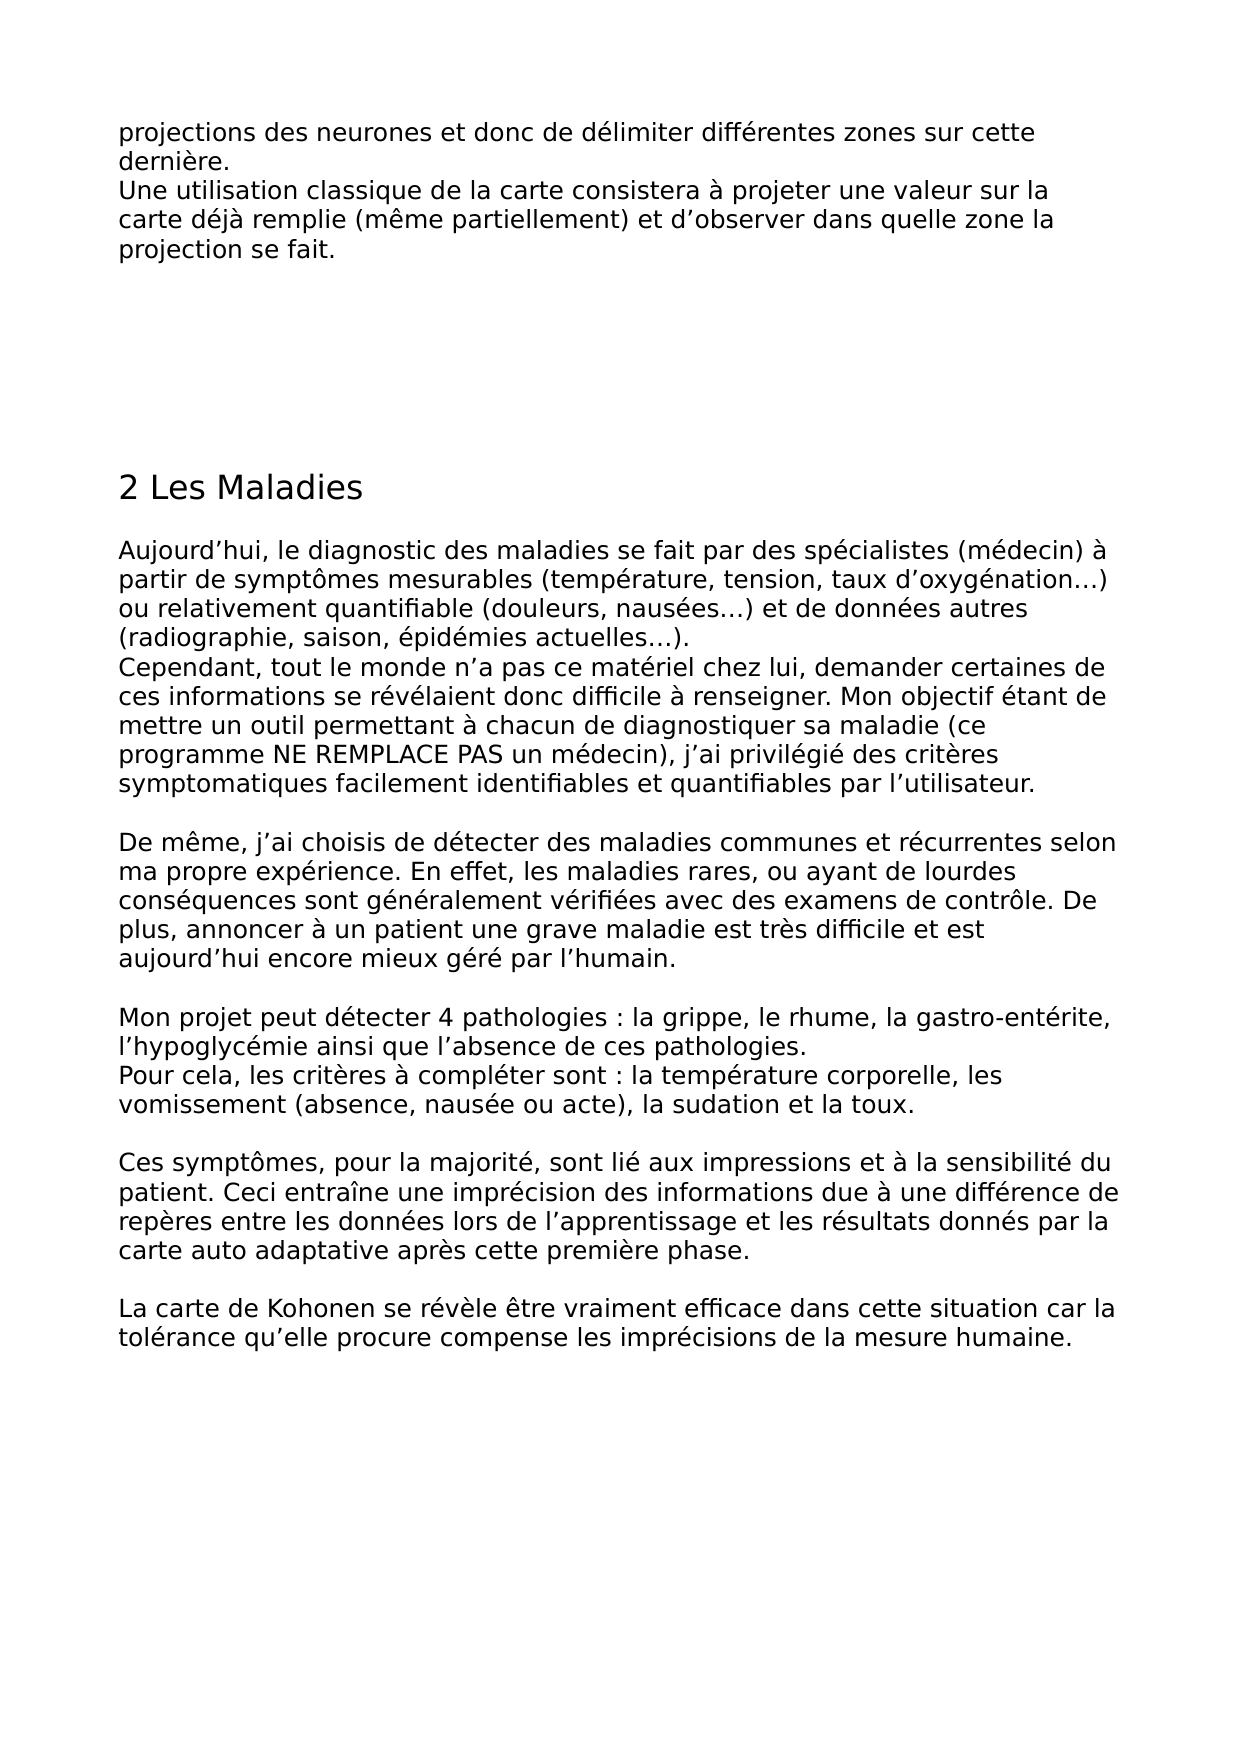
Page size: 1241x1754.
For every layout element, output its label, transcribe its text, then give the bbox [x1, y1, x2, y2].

text Une utilisation classique de la carte consistera à projeter une valeur sur la carte déjà remplie (même partiellement) et d’observer dans quelle zone la projection se fait. [118, 176, 1122, 264]
text 2 Les Maladies [118, 468, 1122, 507]
text De même, j’ai choisis de détecter des maladies communes et récurrentes selon ma propre expérience. En effet, les maladies rares, ou ayant de lourdes conséquences sont généralement vérifiées avec des examens de contrôle. De plus, annoncer à un patient une grave maladie est très difficile et est aujourd’hui encore mieux géré par l’humain. [118, 828, 1122, 974]
text Mon projet peut détecter 4 pathologies : la grippe, le rhume, la gastro-entérite, l’hypoglycémie ainsi que l’absence de ces pathologies. [118, 1003, 1122, 1061]
text Pour cela, les critères à compléter sont : la température corporelle, les vomissement (absence, nausée ou acte), la sudation et la toux. [118, 1061, 1122, 1119]
text Aujourd’hui, le diagnostic des maladies se fait par des spécialistes (médecin) à partir de symptômes mesurables (température, tension, taux d’oxygénation…) ou relativement quantifiable (douleurs, nausées…) et de données autres (radiographie, saison, épidémies actuelles…). [118, 536, 1122, 653]
text Ces symptômes, pour la majorité, sont lié aux impressions et à la sensibilité du patient. Ceci entraîne une imprécision des informations due à une différence de repères entre les données lors de l’apprentissage et les résultats donnés par la carte auto adaptative après cette première phase. [118, 1149, 1122, 1265]
text projections des neurones et donc de délimiter différentes zones sur cette dernière. [118, 118, 1122, 176]
text Cependant, tout le monde n’a pas ce matériel chez lui, demander certaines de ces informations se révélaient donc difficile à renseigner. Mon objectif étant de mettre un outil permettant à chacun de diagnostiquer sa maladie (ce programme NE REMPLACE PAS un médecin), j’ai privilégié des critères symptomatiques facilement identifiables et quantifiables par l’utilisateur. [118, 653, 1122, 799]
text La carte de Kohonen se révèle être vraiment efficace dans cette situation car la tolérance qu’elle procure compense les imprécisions de la mesure humaine. [118, 1294, 1122, 1353]
